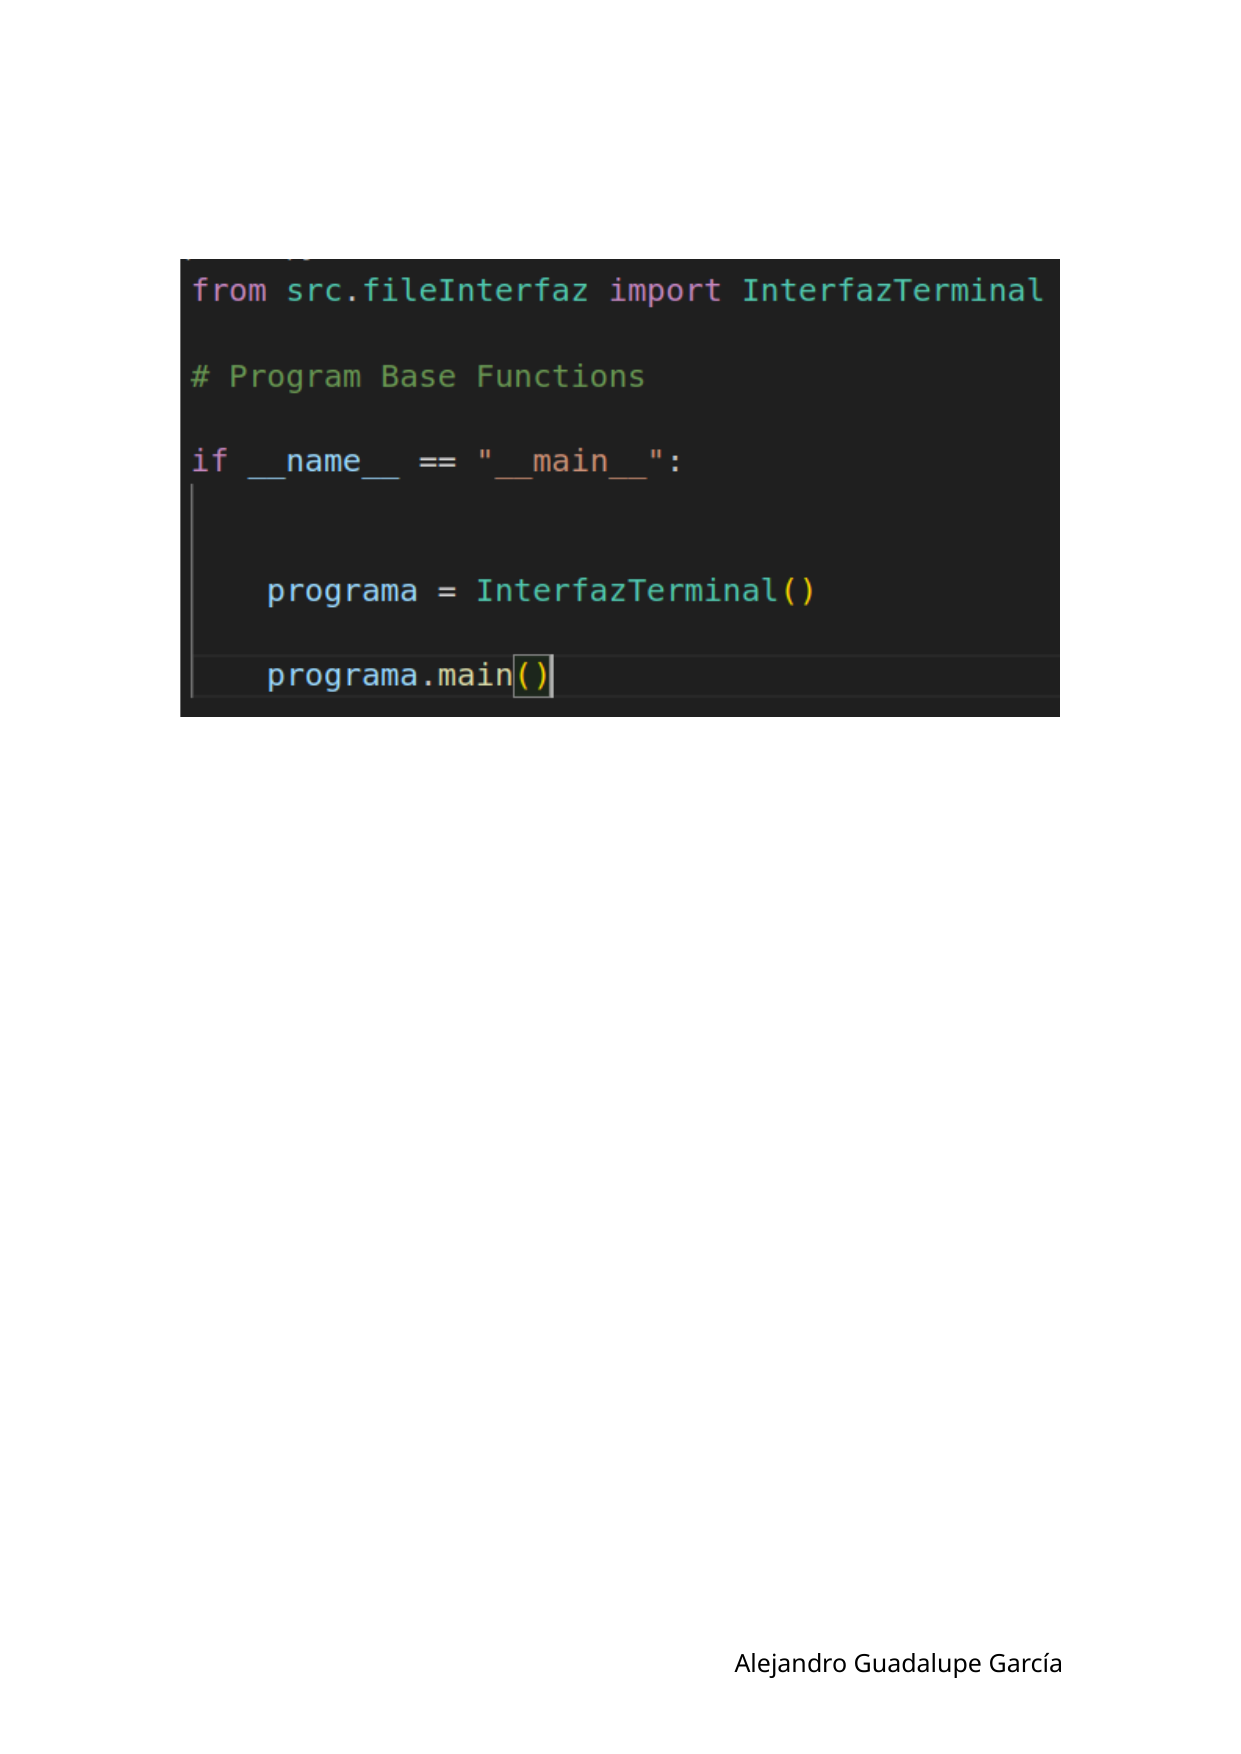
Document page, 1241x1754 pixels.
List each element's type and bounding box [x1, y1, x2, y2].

picture [180, 259, 1060, 717]
